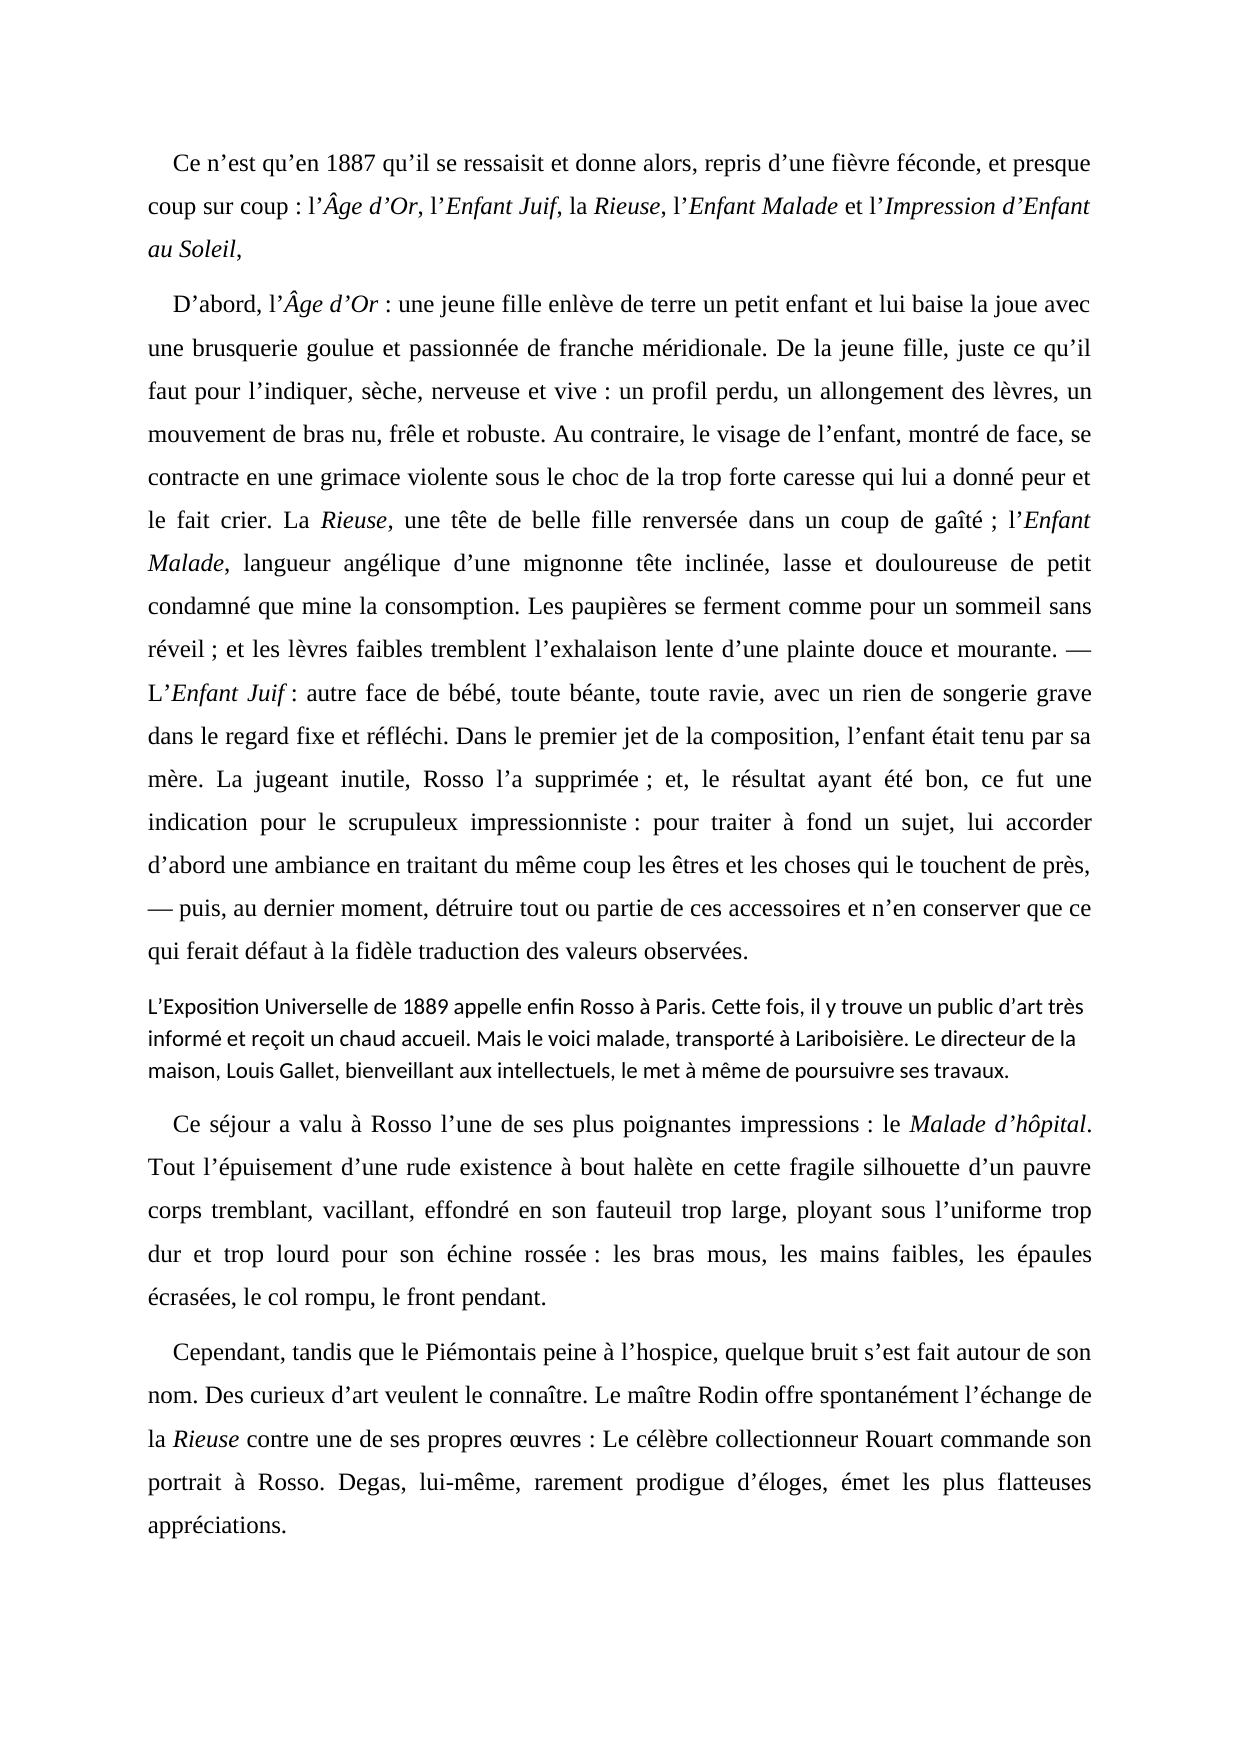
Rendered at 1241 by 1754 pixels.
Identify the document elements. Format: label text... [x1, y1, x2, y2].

text Cependant, tandis que le Piémontais peine à l’hospice, quelque bruit s’est fait autour de son nom. Des curieux d’art veulent le connaître. Le maître Rodin offre spontanément l’échange de la Rieuse contre une de ses propres œuvres : Le célèbre collectionneur Rouart commande son portrait à Rosso. Degas, lui-même, rarement prodigue d’éloges, émet les plus flatteuses appréciations. [148, 1337, 1093, 1539]
text Ce n’est qu’en 1887 qu’il se ressaisit et donne alors, repris d’une fièvre féconde, et presque coup sur coup : l’Âge d’Or, l’Enfant Juif, la Rieuse, l’Enfant Malade et l’Impression d’Enfant au Soleil, [148, 148, 1093, 263]
text Ce séjour a valu à Rosso l’une de ses plus poignantes impressions : le Malade d’hôpital. Tout l’épuisement d’une rude existence à bout halète en cette fragile silhouette d’un pauvre corps tremblant, vacillant, effondré en son fauteuil trop large, ployant sous l’uniforme trop dur et trop lourd pour son échine rossée : les bras mous, les mains faibles, les épaules écrasées, le col rompu, le front pendant. [148, 1109, 1093, 1311]
text L’Exposition Universelle de 1889 appelle enfin Rosso à Paris. Cette fois, il y trouve un public d’art très informé et reçoit un chaud accueil. Mais le voici malade, transporté à Lariboisière. Le directeur de la maison, Louis Gallet, bienveillant aux intellectuels, le met à même de poursuivre ses travaux. [148, 992, 1093, 1084]
text D’abord, l’Âge d’Or : une jeune fille enlève de terre un petit enfant et lui baise la joue avec une brusquerie goulue et passionnée de franche méridionale. De la jeune fille, juste ce qu’il faut pour l’indiquer, sèche, nerveuse et vive : un profil perdu, un allongement des lèvres, un mouvement de bras nu, frêle et robuste. Au contraire, le visage de l’enfant, montré de face, se contracte en une grimace violente sous le choc de la trop forte caresse qui lui a donné peur et le fait crier. La Rieuse, une tête de belle fille renversée dans un coup de gaîté ; l’Enfant Malade, langueur angélique d’une mignonne tête inclinée, lasse et douloureuse de petit condamné que mine la consomption. Les paupières se ferment comme pour un sommeil sans réveil ; et les lèvres faibles tremblent l’exhalaison lente d’une plainte douce et mourante. — L’Enfant Juif : autre face de bébé, toute béante, toute ravie, avec un rien de songerie grave dans le regard fixe et réfléchi. Dans le premier jet de la composition, l’enfant était tenu par sa mère. La jugeant inutile, Rosso l’a supprimée ; et, le résultat ayant été bon, ce fut une indication pour le scrupuleux impressionniste : pour traiter à fond un sujet, lui accorder d’abord une ambiance en traitant du même coup les êtres et les choses qui le touchent de près, — puis, au dernier moment, détruire tout ou partie de ces accessoires et n’en conserver que ce qui ferait défaut à la fidèle traduction des valeurs observées. [148, 289, 1093, 965]
